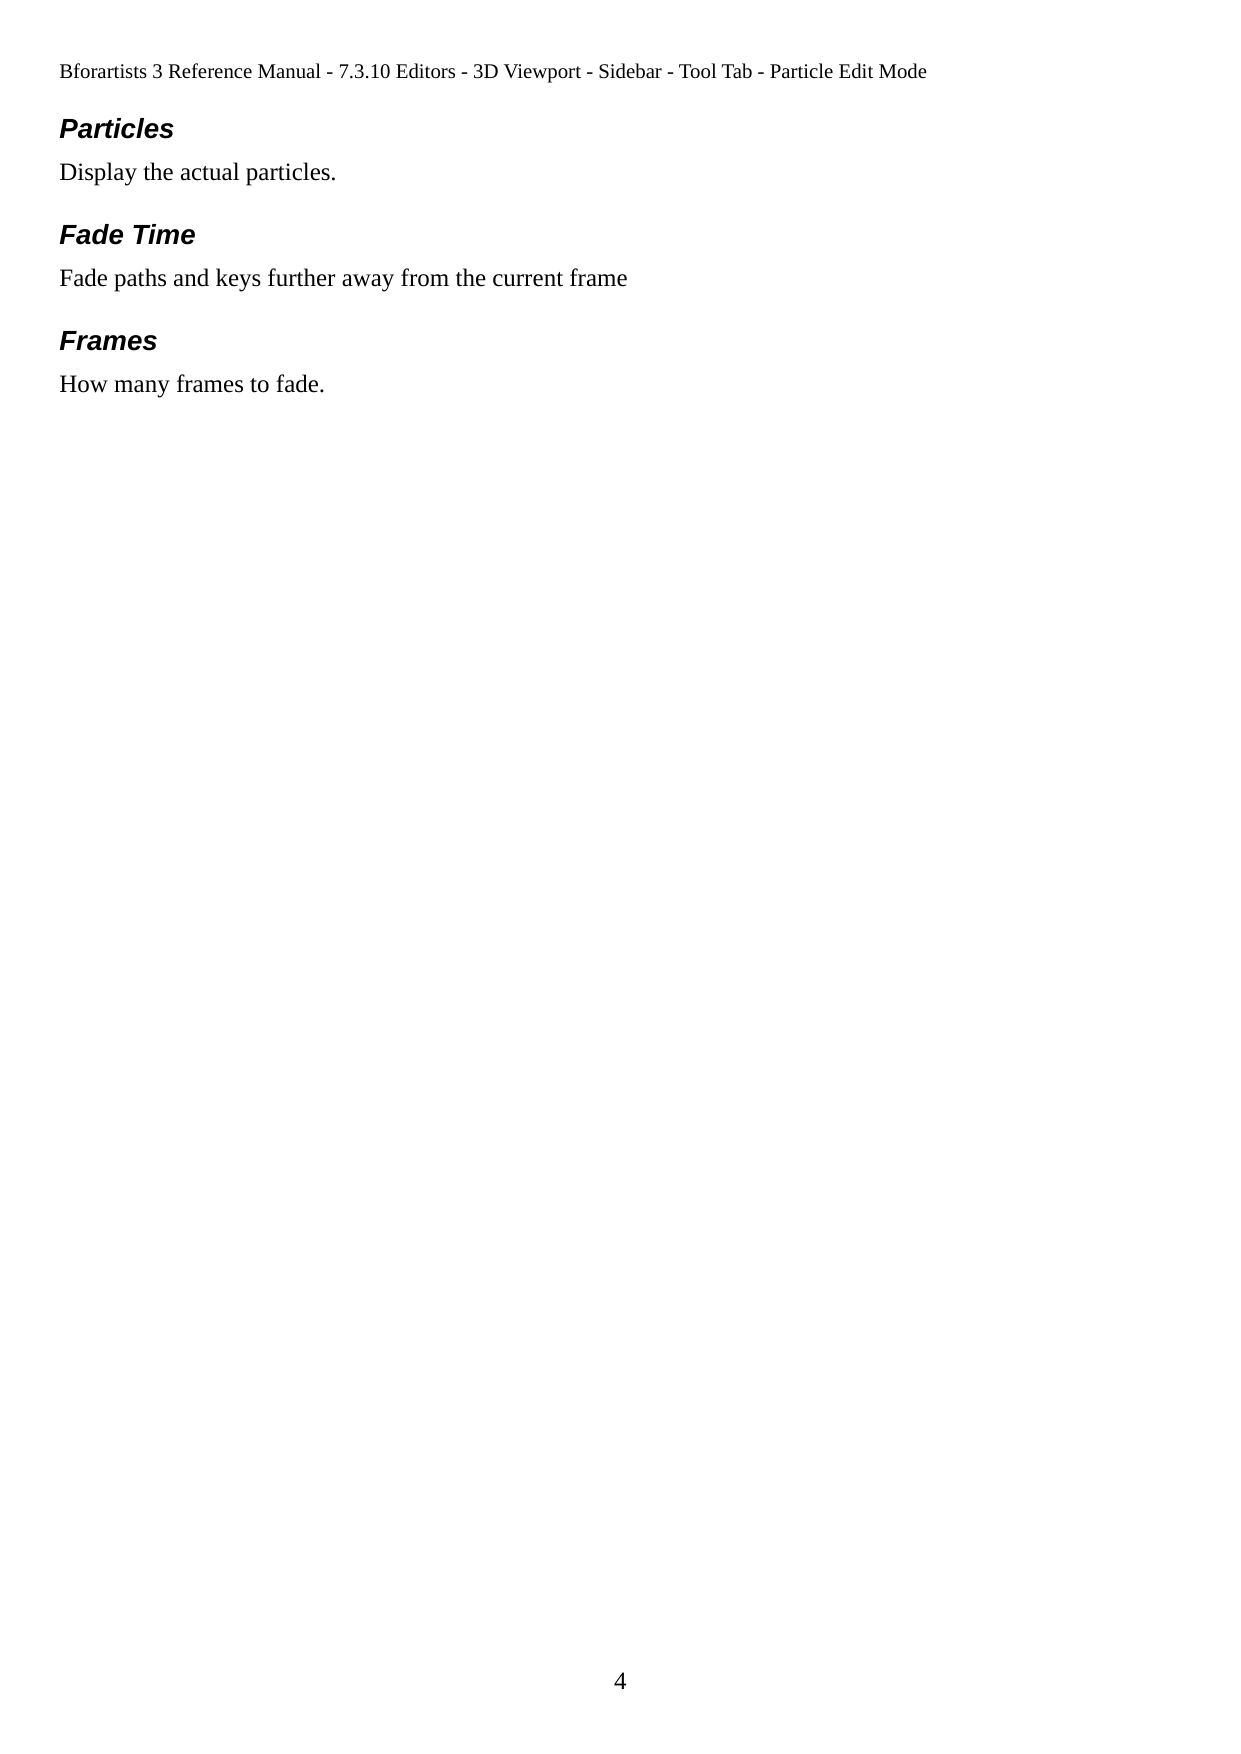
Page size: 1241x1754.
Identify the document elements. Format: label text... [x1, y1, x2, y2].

text Display the actual particles. [59, 157, 1181, 186]
subtitle Fade Time [59, 218, 1181, 250]
text How many frames to fade. [59, 369, 1181, 398]
subtitle Particles [59, 113, 1181, 144]
text Fade paths and keys further away from the current frame [59, 263, 1181, 292]
subtitle Frames [59, 324, 1181, 356]
